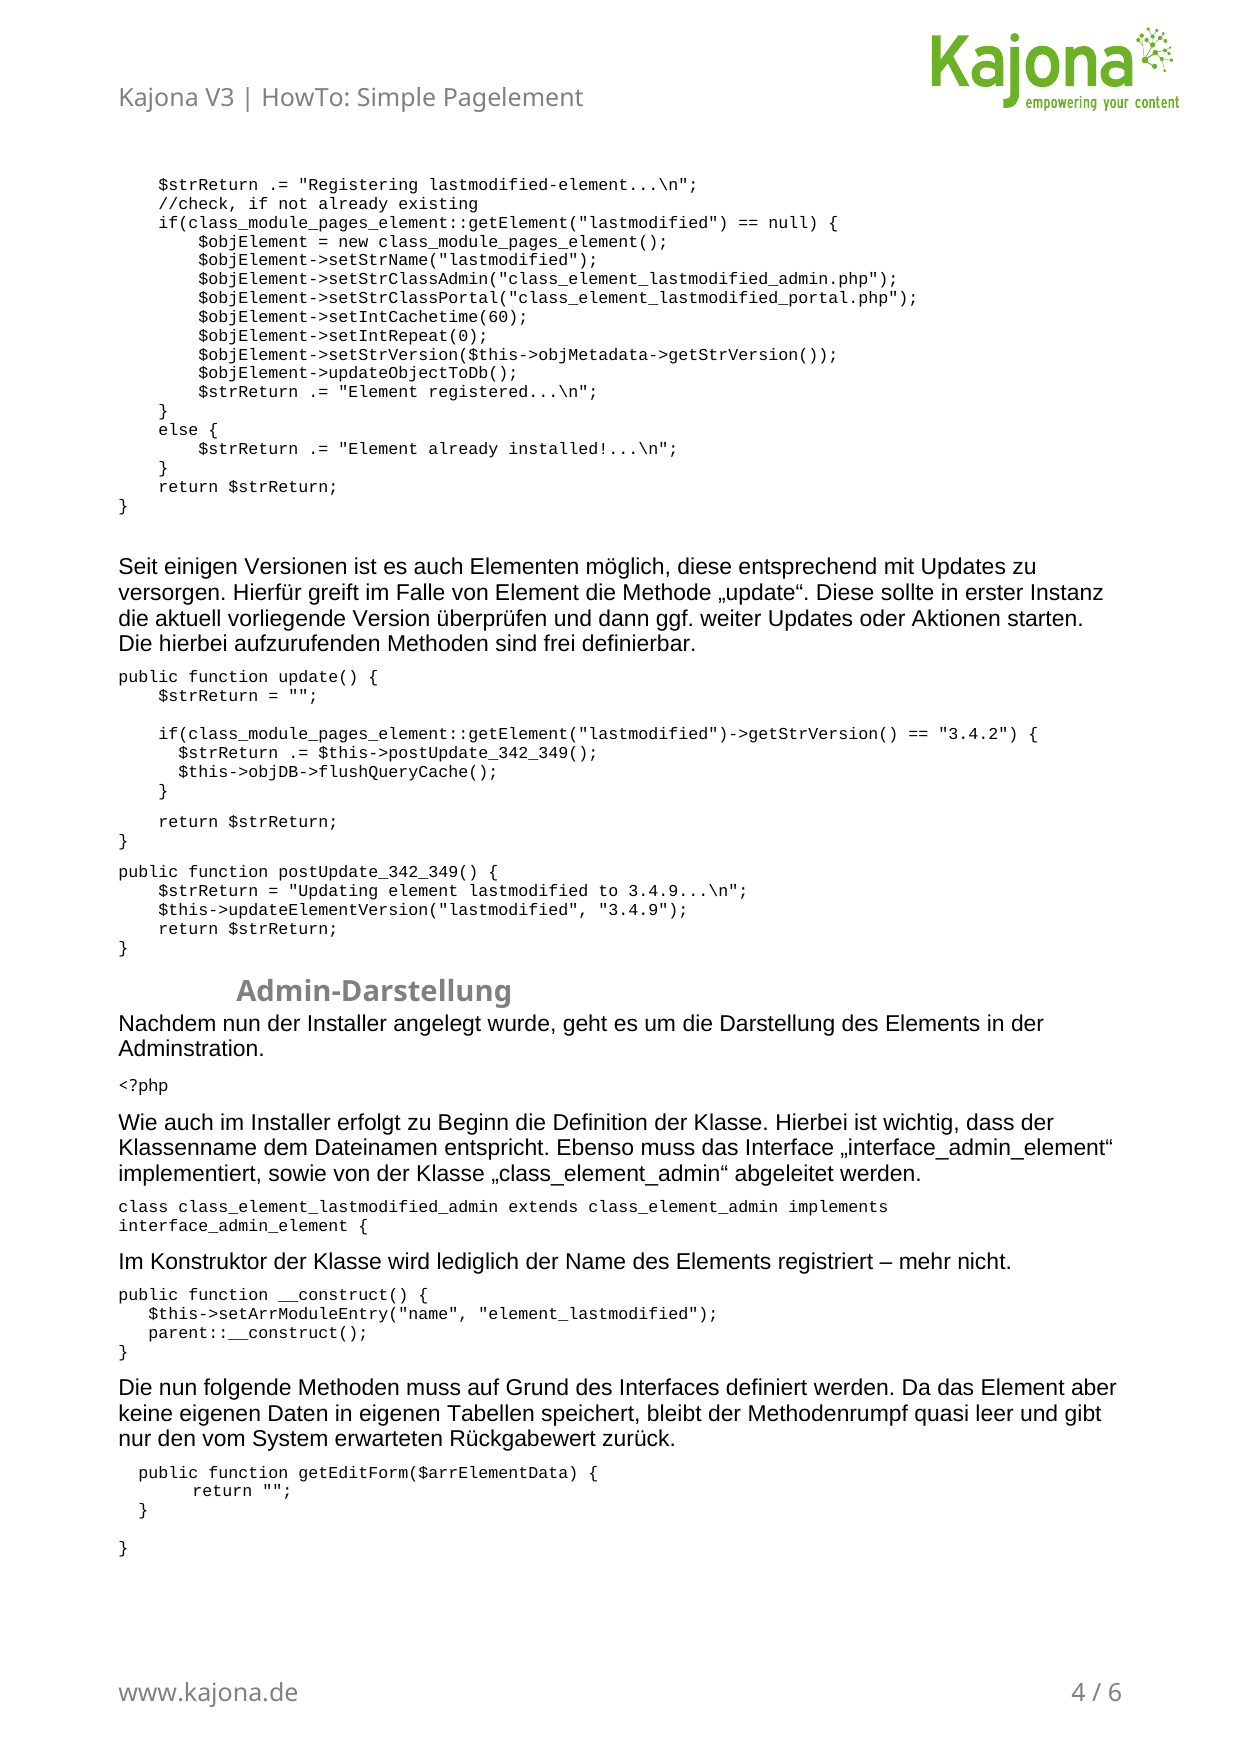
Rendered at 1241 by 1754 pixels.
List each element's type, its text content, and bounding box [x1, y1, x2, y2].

text public function __construct() { $this->setArrModuleEntry("name", "element_lastmodified"); parent::__construct(); } [118, 1287, 1122, 1362]
text $strReturn .= "Registering lastmodified-element...\n"; //check, if not already existing if(class_module_pages_element::getElement("lastmodified") == null) { $objElement = new class_module_pages_element(); $objElement->setStrName("lastmodified"); $objElement->setStrClassAdmin("class_element_lastmodified_admin.php"); $objElement->setStrClassPortal("class_element_lastmodified_portal.php"); $objElement->setIntCachetime(60); $objElement->setIntRepeat(0); $objElement->setStrVersion($this->objMetadata->getStrVersion()); $objElement->updateObjectToDb(); $strReturn .= "Element registered...\n"; } else { $strReturn .= "Element already installed!...\n"; } return $strReturn; } [118, 177, 1122, 516]
text Nachdem nun der Installer angelegt wurde, geht es um die Darstellung des Elements in der Adminstration. [118, 1010, 1122, 1061]
text Im Konstruktor der Klasse wird lediglich der Name des Elements registriert – mehr nicht. [118, 1249, 1122, 1274]
subtitle Admin-Darstellung [118, 971, 1122, 1010]
text <?php [118, 1074, 1122, 1097]
text public function getEditForm($arrElementData) { return ""; } } [118, 1464, 1122, 1581]
text public function update() { $strReturn = ""; if(class_module_pages_element::getElement("lastmodified")->getStrVersion() == "3.4.2") { $strReturn .= $this->postUpdate_342_349(); $this->objDB->flushQueryCache(); } [118, 669, 1122, 801]
text Wie auch im Installer erfolgt zu Beginn die Definition der Klasse. Hierbei ist wichtig, dass der Klassenname dem Dateinamen entspricht. Ebenso muss das Interface „interface_admin_element“ implementiert, sowie von der Klasse „class_element_admin“ abgeleitet werden. [118, 1109, 1122, 1186]
text Die nun folgende Methoden muss auf Grund des Interfaces definiert werden. Da das Element aber keine eigenen Daten in eigenen Tabellen speichert, bleibt der Methodenrumpf quasi leer und gibt nur den vom System erwarteten Rückgabewert zurück. [118, 1375, 1122, 1452]
text public function postUpdate_342_349() { $strReturn = "Updating element lastmodified to 3.4.9...\n"; $this->updateElementVersion("lastmodified", "3.4.9"); return $strReturn; } [118, 864, 1122, 958]
text return $strReturn; } [118, 813, 1122, 851]
text class class_element_lastmodified_admin extends class_element_admin implements interface_admin_element { [118, 1198, 1122, 1236]
text Seit einigen Versionen ist es auch Elementen möglich, diese entsprechend mit Updates zu versorgen. Hierfür greift im Falle von Element die Methode „update“. Diese sollte in erster Instanz die aktuell vorliegende Version überprüfen und dann ggf. weiter Updates oder Aktionen starten. Die hierbei aufzurufenden Methoden sind frei definierbar. [118, 528, 1122, 657]
